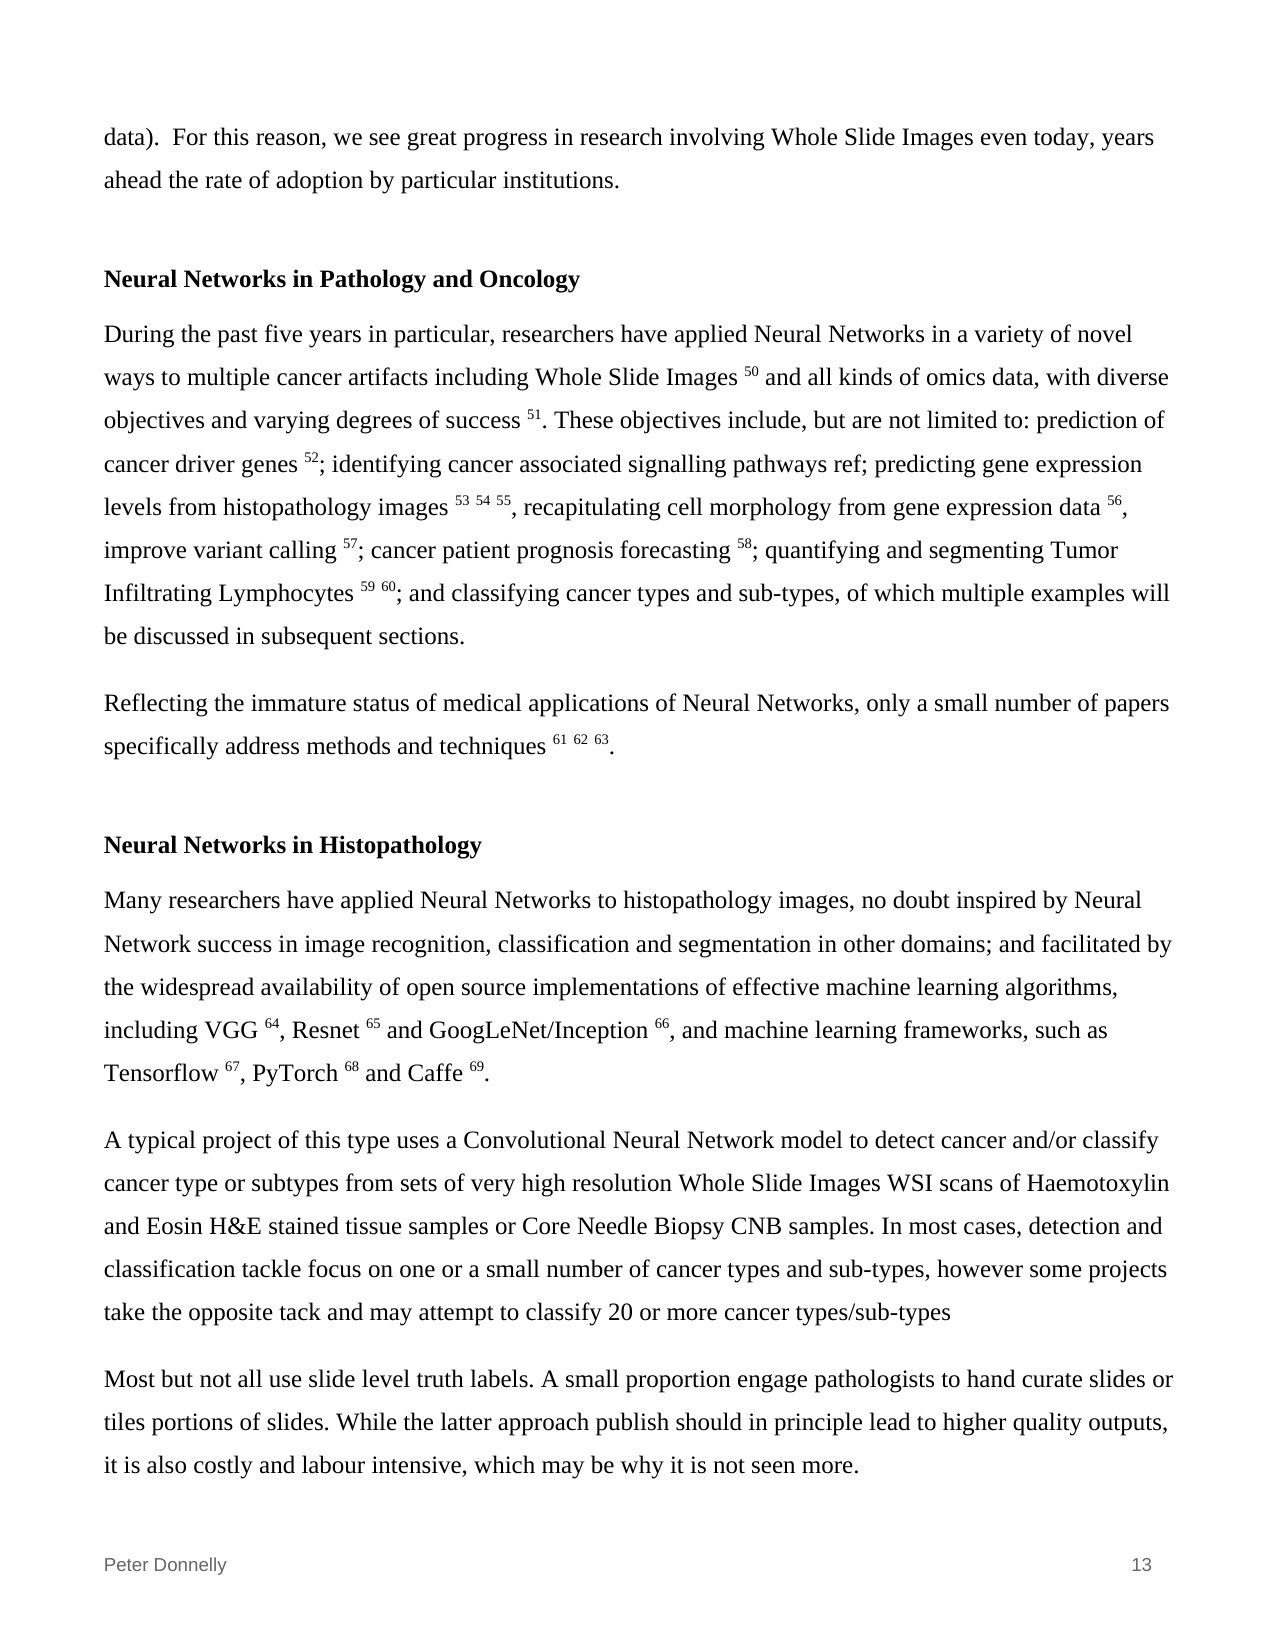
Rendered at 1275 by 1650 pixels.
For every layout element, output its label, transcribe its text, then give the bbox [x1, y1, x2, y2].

text During the past five years in particular, researchers have applied Neural Networks in a variety of novel ways to multiple cancer artifacts including Whole Slide Images and all kinds of omics data, with diverse objectives and varying degrees of success . These objectives include, but are not limited to: prediction of cancer driver genes ; identifying cancer associated signalling pathways ref; predicting gene expression levels from histopathology images , recapitulating cell morphology from gene expression data , improve variant calling ; cancer patient prognosis forecasting ; quantifying and segmenting Tumor Infiltrating Lymphocytes ; and classifying cancer types and sub-types, of which multiple examples will be discussed in subsequent sections. [103, 319, 1181, 650]
text Reflecting the immature status of medical applications of Neural Networks, only a small number of papers specifically address methods and techniques . [103, 688, 1181, 760]
subtitle Neural Networks in Histopathology [103, 830, 1181, 859]
text Many researchers have applied Neural Networks to histopathology images, no doubt inspired by Neural Network success in image recognition, classification and segmentation in other domains; and facilitated by the widespread availability of open source implementations of effective machine learning algorithms, including VGG , Resnet and GoogLeNet/Inception , and machine learning frameworks, such as Tensorflow , PyTorch and Caffe . [103, 886, 1181, 1087]
subtitle Neural Networks in Pathology and Oncology [103, 264, 1181, 293]
text A typical project of this type uses a Convolutional Neural Network model to detect cancer and/or classify cancer type or subtypes from sets of very high resolution Whole Slide Images WSI scans of Haemotoxylin and Eosin H&E stained tissue samples or Core Needle Biopsy CNB samples. In most cases, detection and classification tackle focus on one or a small number of cancer types and sub-types, however some projects take the opposite tack and may attempt to classify 20 or more cancer types/sub-types [103, 1125, 1181, 1326]
text data). For this reason, we see great progress in research involving Whole Slide Images even today, years ahead the rate of adoption by particular institutions. [103, 122, 1181, 194]
text Most but not all use slide level truth labels. A small proportion engage pathologists to hand curate slides or tiles portions of slides. While the latter approach publish should in principle lead to higher quality outputs, it is also costly and labour intensive, which may be why it is not seen more. [103, 1364, 1181, 1479]
